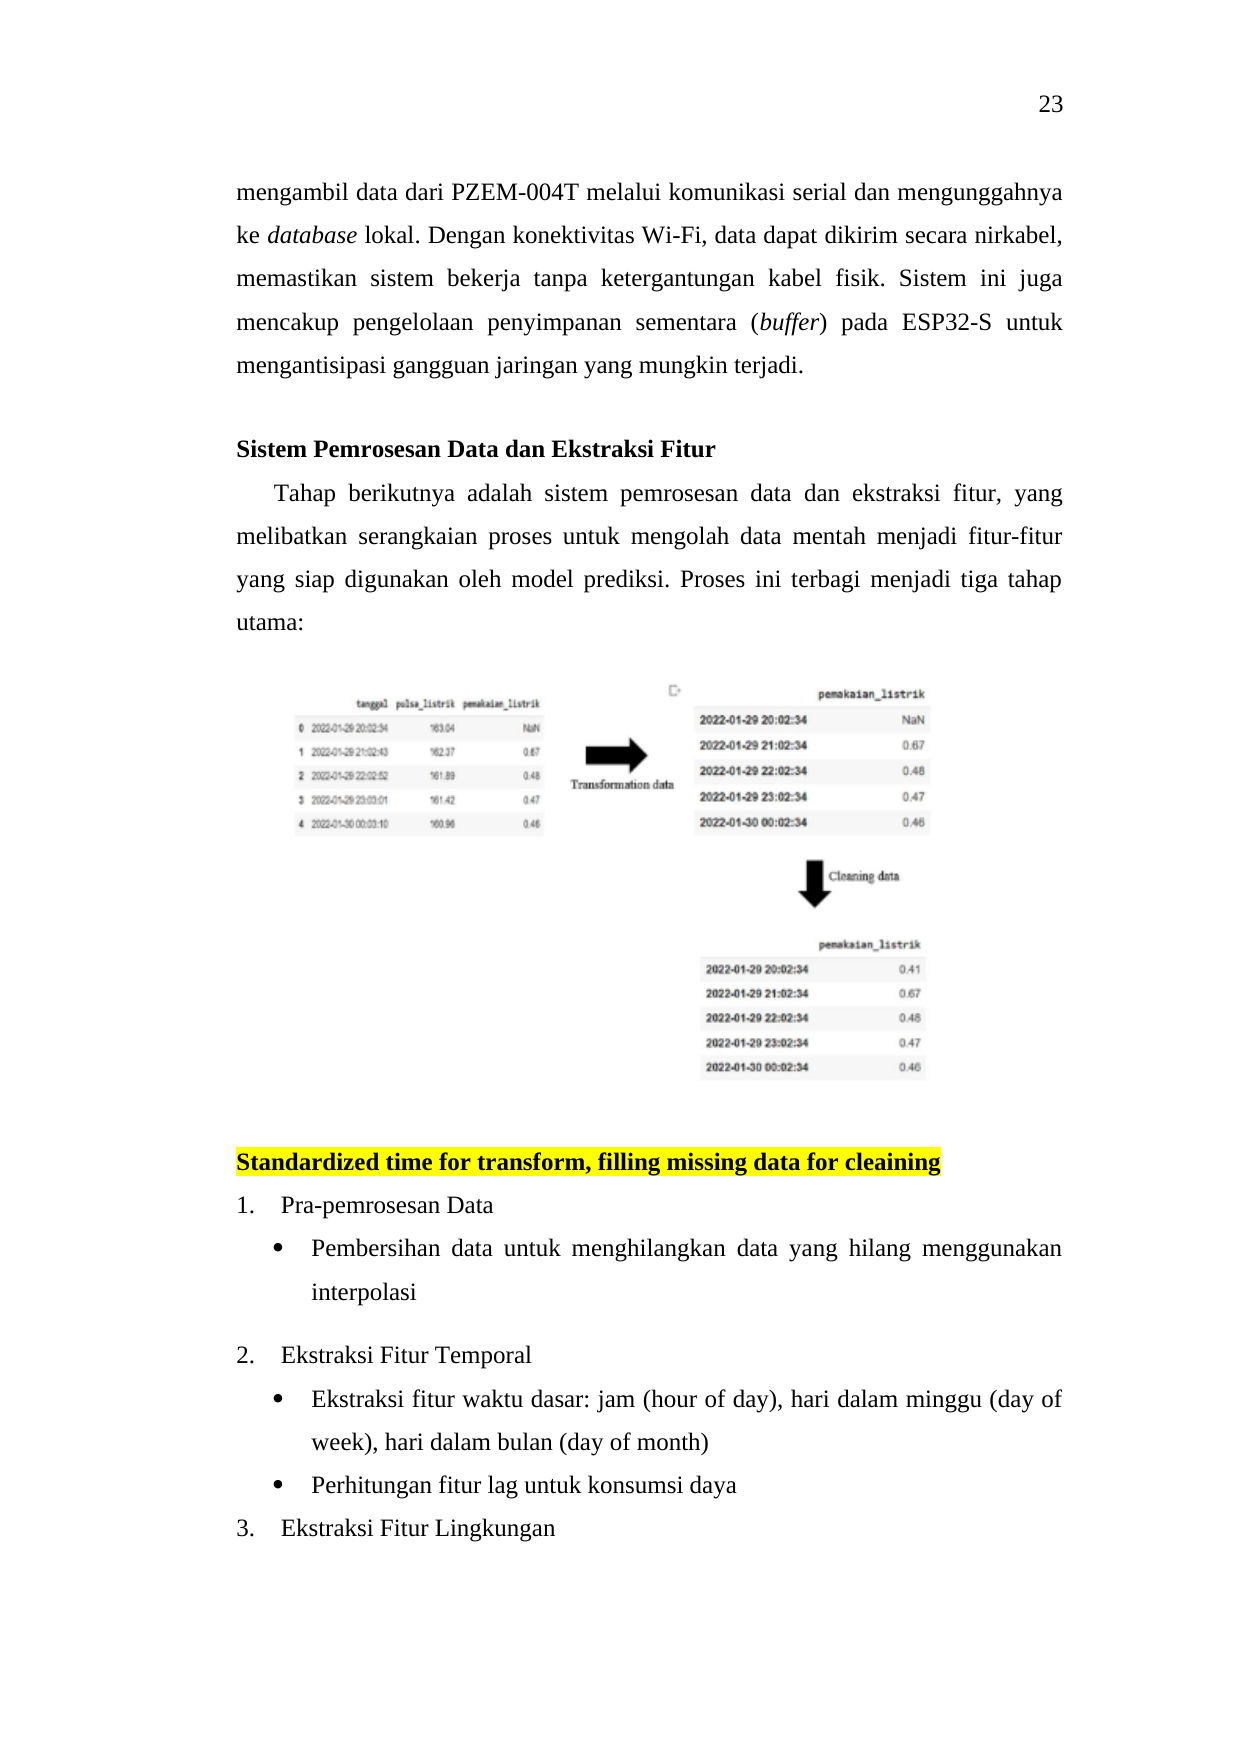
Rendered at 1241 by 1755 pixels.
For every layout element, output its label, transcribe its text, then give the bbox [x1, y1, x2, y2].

subtitle Sistem Pemrosesan Data dan Ekstraksi Fitur [236, 434, 1063, 463]
list Perhitungan fitur lag untuk konsumsi daya [274, 1470, 1063, 1499]
list Ekstraksi Fitur Lingkungan [236, 1513, 1063, 1542]
list Ekstraksi Fitur Temporal [236, 1341, 1063, 1369]
list Pembersihan data untuk menghilangkan data yang hilang menggunakan interpolasi [274, 1233, 1063, 1305]
text Tahap berikutnya adalah sistem pemrosesan data dan ekstraksi fitur, yang melibatkan serangkaian proses untuk mengolah data mentah menjadi fitur-fitur yang siap digunakan oleh model prediksi. Proses ini terbagi menjadi tiga tahap utama: [236, 478, 1063, 636]
text mengambil data dari PZEM-004T melalui komunikasi serial dan mengunggahnya ke database lokal. Dengan konektivitas Wi-Fi, data dapat dikirim secara nirkabel, memastikan sistem bekerja tanpa ketergantungan kabel fisik. Sistem ini juga mencakup pengelolaan penyimpanan sementara (buffer) pada ESP32-S untuk mengantisipasi gangguan jaringan yang mungkin terjadi. [236, 177, 1063, 378]
subtitle Standardized time for transform, filling missing data for cleaining [236, 1147, 1063, 1176]
list Ekstraksi fitur waktu dasar: jam (hour of day), hari dalam minggu (day of week), hari dalam bulan (day of month) [274, 1384, 1063, 1456]
list Pra-pemrosesan Data [236, 1190, 1063, 1219]
